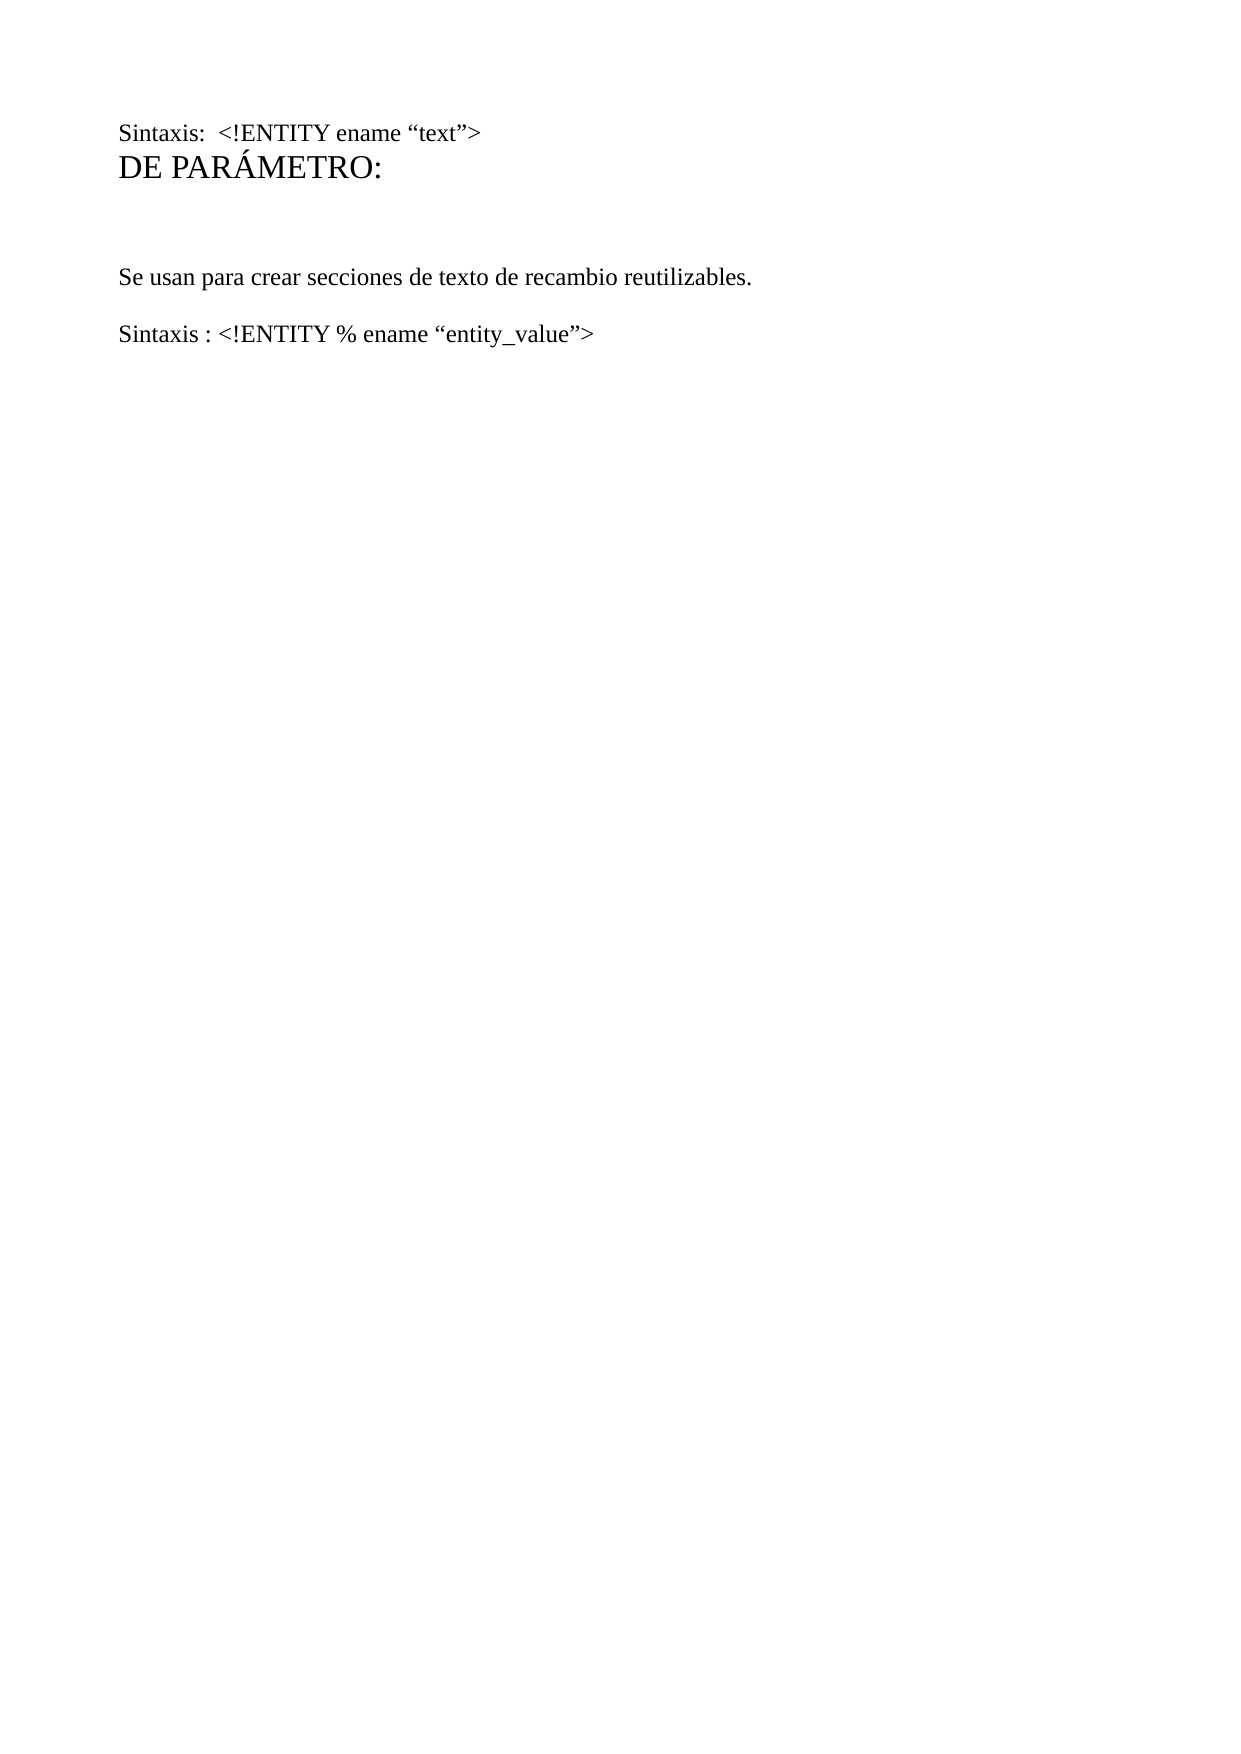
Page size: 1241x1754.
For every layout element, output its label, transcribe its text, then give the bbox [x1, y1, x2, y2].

text Se usan para crear secciones de texto de recambio reutilizables. [118, 262, 1122, 291]
text Sintaxis: <!ENTITY ename “text”> [118, 118, 1122, 147]
text Sintaxis : <!ENTITY % ename “entity_value”> [118, 319, 1122, 348]
text DE PARÁMETRO: [118, 147, 1122, 185]
